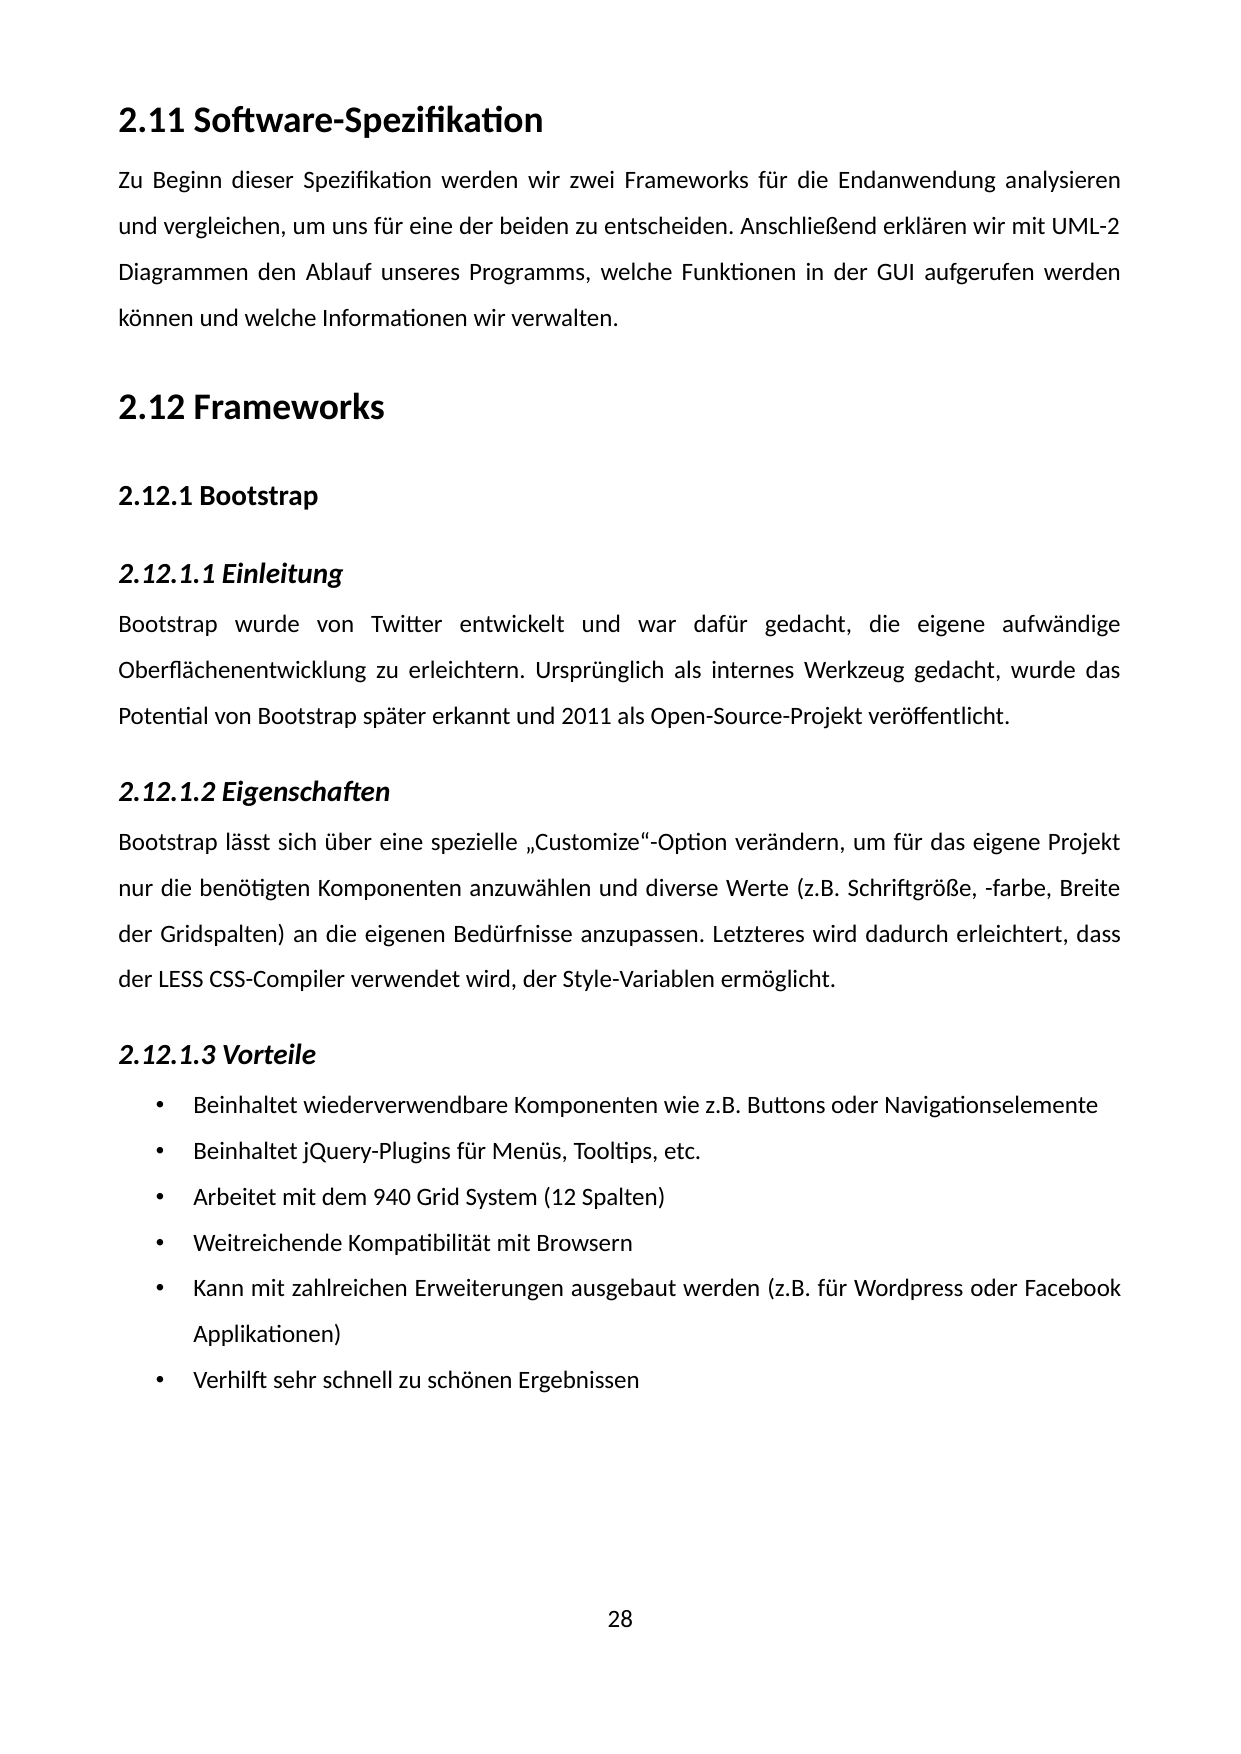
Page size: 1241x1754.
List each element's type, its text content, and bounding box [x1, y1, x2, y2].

list Beinhaltet jQuery-Plugins für Menüs, Tooltips, etc. [156, 1135, 1122, 1166]
subtitle 2.12.1 Bootstrap [118, 477, 1122, 512]
text Bootstrap wurde von Twitter entwickelt und war dafür gedacht, die eigene aufwändige Oberflächenentwicklung zu erleichtern. Ursprünglich als internes Werkzeug gedacht, wurde das Potential von Bootstrap später erkannt und 2011 als Open-Source-Projekt veröffentlicht. [118, 608, 1122, 731]
subtitle 2.12 Frameworks [118, 383, 1122, 429]
list Arbeitet mit dem 940 Grid System (12 Spalten) [156, 1181, 1122, 1212]
subtitle 2.12.1.2 Eigenschaften [118, 773, 1122, 808]
list Kann mit zahlreichen Erweiterungen ausgebaut werden (z.B. für Wordpress oder Facebook Applikationen) [156, 1273, 1122, 1349]
subtitle 2.12.1.1 Einleitung [118, 555, 1122, 591]
text Zu Beginn dieser Spezifikation werden wir zwei Frameworks für die Endanwendung analysieren und vergleichen, um uns für eine der beiden zu entscheiden. Anschließend erklären wir mit UML-2 Diagrammen den Ablauf unseres Programms, welche Funktionen in der GUI aufgerufen werden können und welche Informationen wir verwalten. [118, 164, 1122, 332]
list Verhilft sehr schnell zu schönen Ergebnissen [156, 1364, 1122, 1394]
subtitle 2.12.1.3 Vorteile [118, 1036, 1122, 1072]
subtitle 2.11 Software-Spezifikation [118, 96, 1122, 142]
list Weitreichende Kompatibilität mit Browsern [156, 1227, 1122, 1257]
list Beinhaltet wiederverwendbare Komponenten wie z.B. Buttons oder Navigationselemente [156, 1090, 1122, 1120]
text Bootstrap lässt sich über eine spezielle „Customize“-Option verändern, um für das eigene Projekt nur die benötigten Komponenten anzuwählen und diverse Werte (z.B. Schriftgröße, -farbe, Breite der Gridspalten) an die eigenen Bedürfnisse anzupassen. Letzteres wird dadurch erleichtert, dass der LESS CSS-Compiler verwendet wird, der Style-Variablen ermöglicht. [118, 826, 1122, 994]
